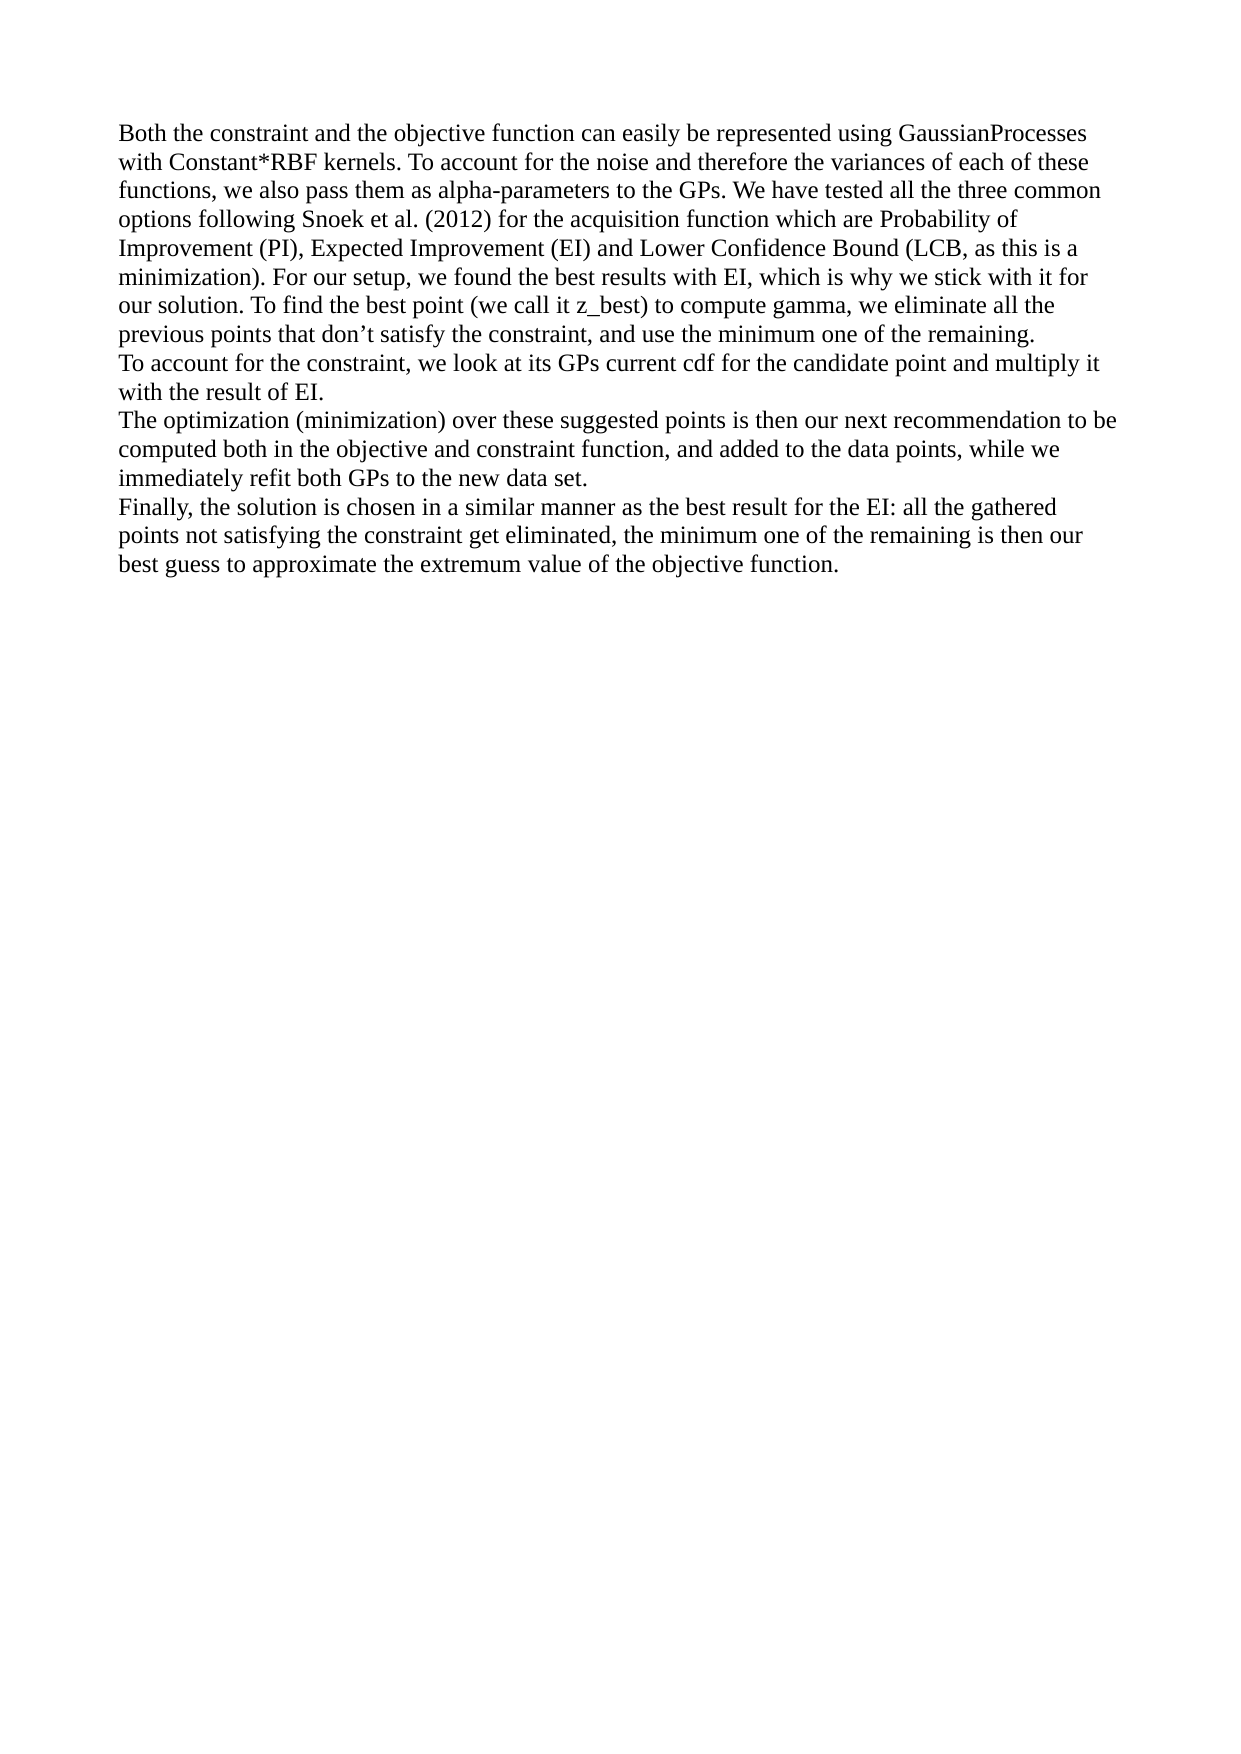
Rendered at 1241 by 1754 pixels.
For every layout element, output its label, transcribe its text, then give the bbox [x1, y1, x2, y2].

text The optimization (minimization) over these suggested points is then our next recommendation to be computed both in the objective and constraint function, and added to the data points, while we immediately refit both GPs to the new data set. [118, 406, 1122, 492]
text To account for the constraint, we look at its GPs current cdf for the candidate point and multiply it with the result of EI. [118, 348, 1122, 406]
text Finally, the solution is chosen in a similar manner as the best result for the EI: all the gathered points not satisfying the constraint get eliminated, the minimum one of the remaining is then our best guess to approximate the extremum value of the objective function. [118, 492, 1122, 578]
text Both the constraint and the objective function can easily be represented using GaussianProcesses with Constant*RBF kernels. To account for the noise and therefore the variances of each of these functions, we also pass them as alpha-parameters to the GPs. We have tested all the three common options following Snoek et al. (2012) for the acquisition function which are Probability of Improvement (PI), Expected Improvement (EI) and Lower Confidence Bound (LCB, as this is a minimization). For our setup, we found the best results with EI, which is why we stick with it for our solution. To find the best point (we call it z_best) to compute gamma, we eliminate all the previous points that don’t satisfy the constraint, and use the minimum one of the remaining. [118, 118, 1122, 348]
